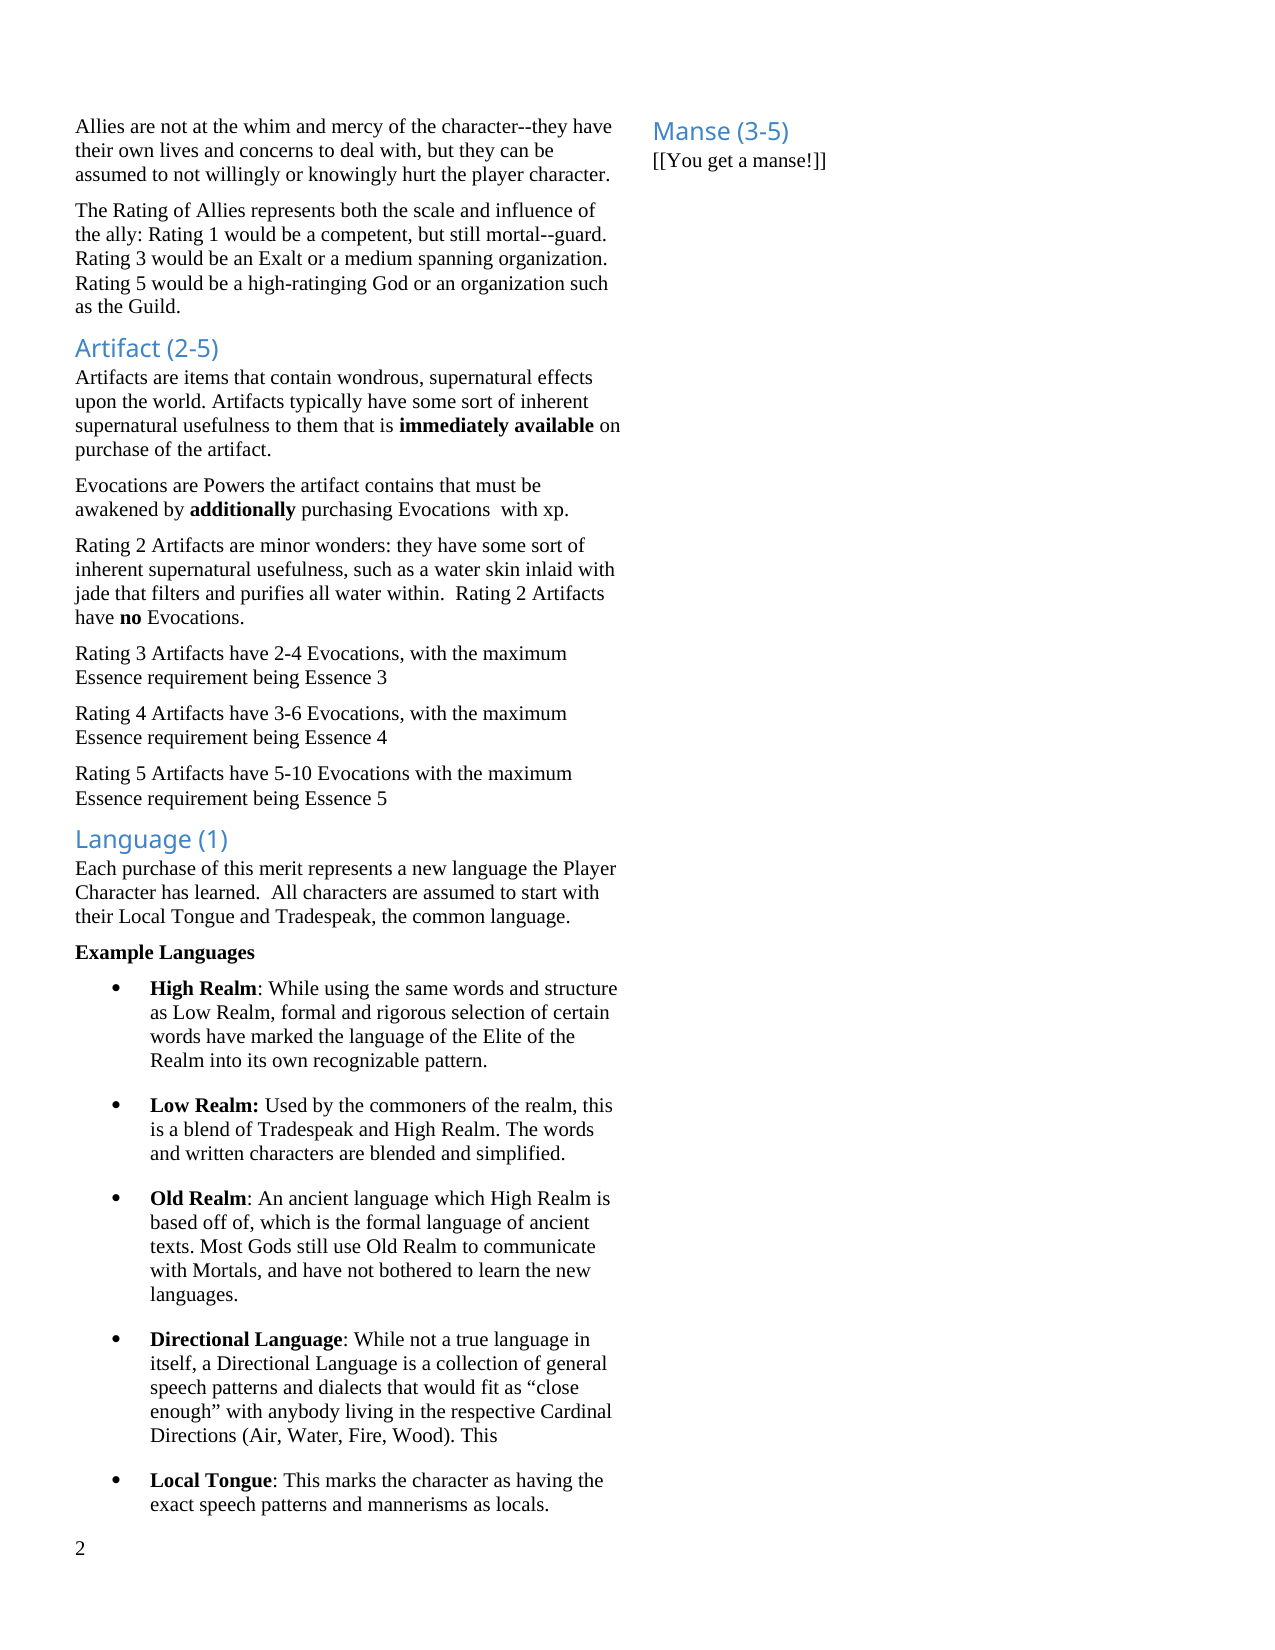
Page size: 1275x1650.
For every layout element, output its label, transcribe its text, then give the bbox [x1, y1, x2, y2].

text The Rating of Allies represents both the scale and influence of the ally: Rating 1 would be a competent, but still mortal--guard. Rating 3 would be an Exalt or a medium spanning organization. Rating 5 would be a high-ratinging God or an organization such as the Guild. [75, 198, 622, 318]
text Allies are not at the whim and mercy of the character--they have their own lives and concerns to deal with, but they can be assumed to not willingly or knowingly hurt the player character. [75, 114, 622, 186]
text Rating 5 Artifacts have 5-10 Evocations with the maximum Essence requirement being Essence 5 [75, 761, 622, 809]
subtitle Language (1) [75, 821, 622, 856]
text Example Languages [75, 940, 622, 964]
subtitle Manse (3-5) [652, 114, 1200, 148]
text Artifacts are items that contain wondrous, supernatural effects upon the world. Artifacts typically have some sort of inherent supernatural usefulness to them that is immediately available on purchase of the artifact. [75, 364, 622, 461]
list Directional Language: While not a true language in itself, a Directional Language is a collection of general speech patterns and dialects that would fit as “close enough” with anybody living in the respective Cardinal Directions (Air, Water, Fire, Wood). This [112, 1327, 622, 1447]
text Rating 3 Artifacts have 2-4 Evocations, with the maximum Essence requirement being Essence 3 [75, 641, 622, 689]
list Old Realm: An ancient language which High Realm is based off of, which is the formal language of ancient texts. Most Gods still use Old Realm to communicate with Mortals, and have not bothered to learn the new languages. [112, 1186, 622, 1306]
list High Realm: While using the same words and structure as Low Realm, formal and rigorous selection of certain words have marked the language of the Elite of the Realm into its own recognizable pattern. [112, 976, 622, 1072]
text Evocations are Powers the artifact contains that must be awakened by additionally purchasing Evocations with xp. [75, 473, 622, 521]
list Low Realm: Used by the commoners of the realm, this is a blend of Tradespeak and High Realm. The words and written characters are blended and simplified. [112, 1093, 622, 1165]
text Each purchase of this merit represents a new language the Player Character has learned. All characters are assumed to start with their Local Tongue and Tradespeak, the common language. [75, 856, 622, 928]
text Rating 2 Artifacts are minor wonders: they have some sort of inherent supernatural usefulness, such as a water skin inlaid with jade that filters and purifies all water within. Rating 2 Artifacts have no Evocations. [75, 533, 622, 629]
text Rating 4 Artifacts have 3-6 Evocations, with the maximum Essence requirement being Essence 4 [75, 701, 622, 749]
list Local Tongue: This marks the character as having the exact speech patterns and mannerisms as locals. [112, 1468, 622, 1516]
subtitle Artifact (2-5) [75, 331, 622, 364]
text [[You get a manse!]] [652, 148, 1200, 172]
